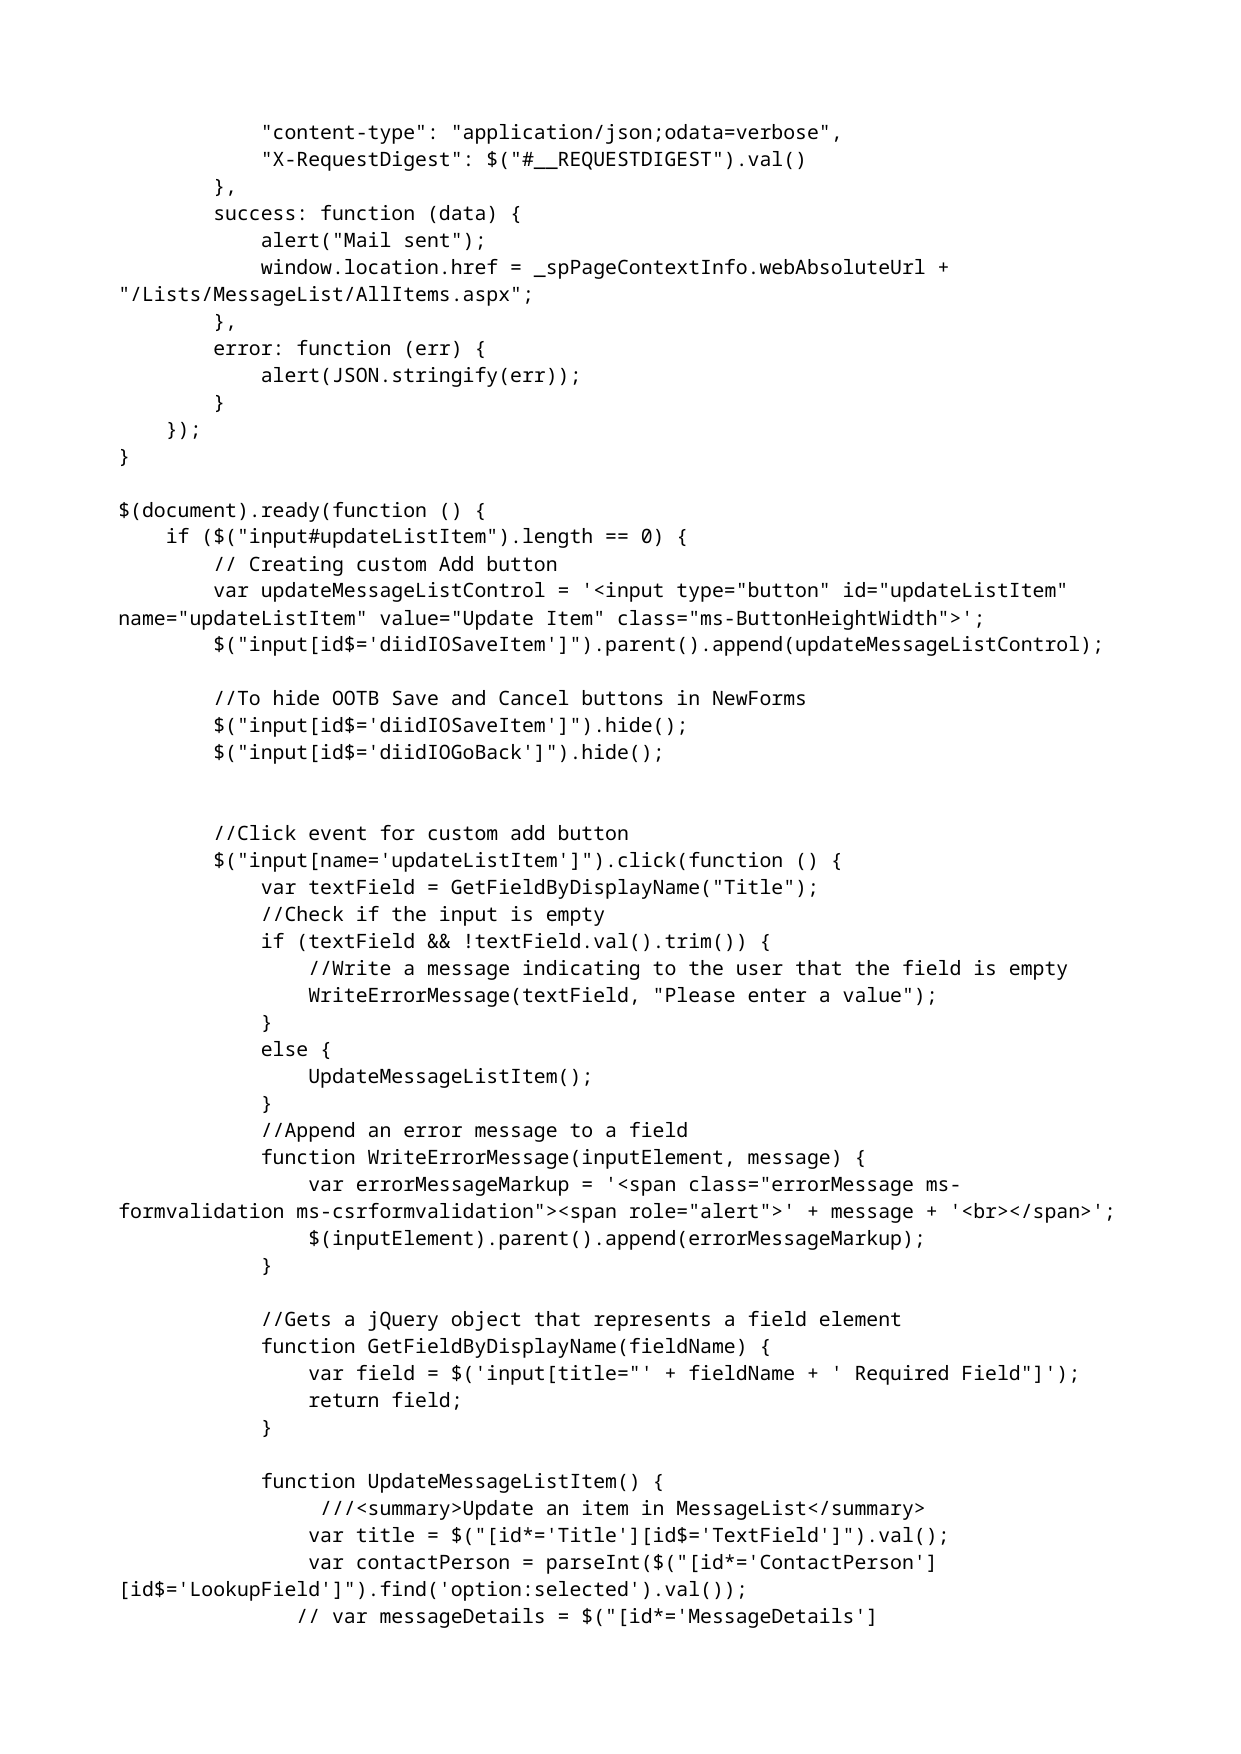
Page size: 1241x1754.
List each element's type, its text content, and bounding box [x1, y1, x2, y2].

text } [118, 1089, 1122, 1116]
text "X-RequestDigest": $("#__REQUESTDIGEST").val() [118, 145, 1122, 172]
text ///<summary>Update an item in MessageList</summary> [118, 1494, 1122, 1521]
text function UpdateMessageListItem() { [118, 1467, 1122, 1494]
text var errorMessageMarkup = '<span class="errorMessage ms-formvalidation ms-csrformvalidation"><span role="alert">' + message + '<br></span>'; [118, 1170, 1122, 1224]
text }, [118, 172, 1122, 199]
text }); [118, 415, 1122, 442]
text alert("Mail sent"); [118, 226, 1122, 253]
text //Check if the input is empty [118, 901, 1122, 927]
text UpdateMessageListItem(); [118, 1062, 1122, 1089]
text $(document).ready(function () { [118, 496, 1122, 523]
text //Write a message indicating to the user that the field is empty [118, 954, 1122, 981]
text // var messageDetails = $("[id*='MessageDetails'] [118, 1602, 1122, 1629]
text //Append an error message to a field [118, 1116, 1122, 1143]
text //To hide OOTB Save and Cancel buttons in NewForms [118, 685, 1122, 712]
text } [118, 388, 1122, 415]
text } [118, 442, 1122, 469]
text function GetFieldByDisplayName(fieldName) { [118, 1332, 1122, 1359]
text $("input[id$='diidIOSaveItem']").hide(); [118, 712, 1122, 739]
text //Click event for custom add button [118, 819, 1122, 847]
text } [118, 1251, 1122, 1278]
text if ($("input#updateListItem").length == 0) { [118, 523, 1122, 550]
text var updateMessageListControl = '<input type="button" id="updateListItem" name="updateListItem" value="Update Item" class="ms-ButtonHeightWidth">'; [118, 577, 1122, 631]
text error: function (err) { [118, 334, 1122, 361]
text var field = $('input[title="' + fieldName + ' Required Field"]'); [118, 1359, 1122, 1386]
text return field; [118, 1386, 1122, 1413]
text else { [118, 1035, 1122, 1062]
text success: function (data) { [118, 199, 1122, 226]
text $("input[id$='diidIOSaveItem']").parent().append(updateMessageListControl); [118, 631, 1122, 658]
text "content-type": "application/json;odata=verbose", [118, 118, 1122, 145]
text $(inputElement).parent().append(errorMessageMarkup); [118, 1224, 1122, 1251]
text //Gets a jQuery object that represents a field element [118, 1305, 1122, 1332]
text } [118, 1413, 1122, 1440]
text $("input[name='updateListItem']").click(function () { [118, 847, 1122, 873]
text } [118, 1008, 1122, 1035]
text if (textField && !textField.val().trim()) { [118, 927, 1122, 954]
text alert(JSON.stringify(err)); [118, 361, 1122, 388]
text var title = $("[id*='Title'][id$='TextField']").val(); [118, 1521, 1122, 1548]
text // Creating custom Add button [118, 550, 1122, 577]
text window.location.href = _spPageContextInfo.webAbsoluteUrl + "/Lists/MessageList/AllItems.aspx"; [118, 253, 1122, 307]
text WriteErrorMessage(textField, "Please enter a value"); [118, 981, 1122, 1008]
text }, [118, 307, 1122, 334]
text var textField = GetFieldByDisplayName("Title"); [118, 873, 1122, 901]
text function WriteErrorMessage(inputElement, message) { [118, 1143, 1122, 1170]
text var contactPerson = parseInt($("[id*='ContactPerson'][id$='LookupField']").find('option:selected').val()); [118, 1548, 1122, 1602]
text $("input[id$='diidIOGoBack']").hide(); [118, 739, 1122, 766]
